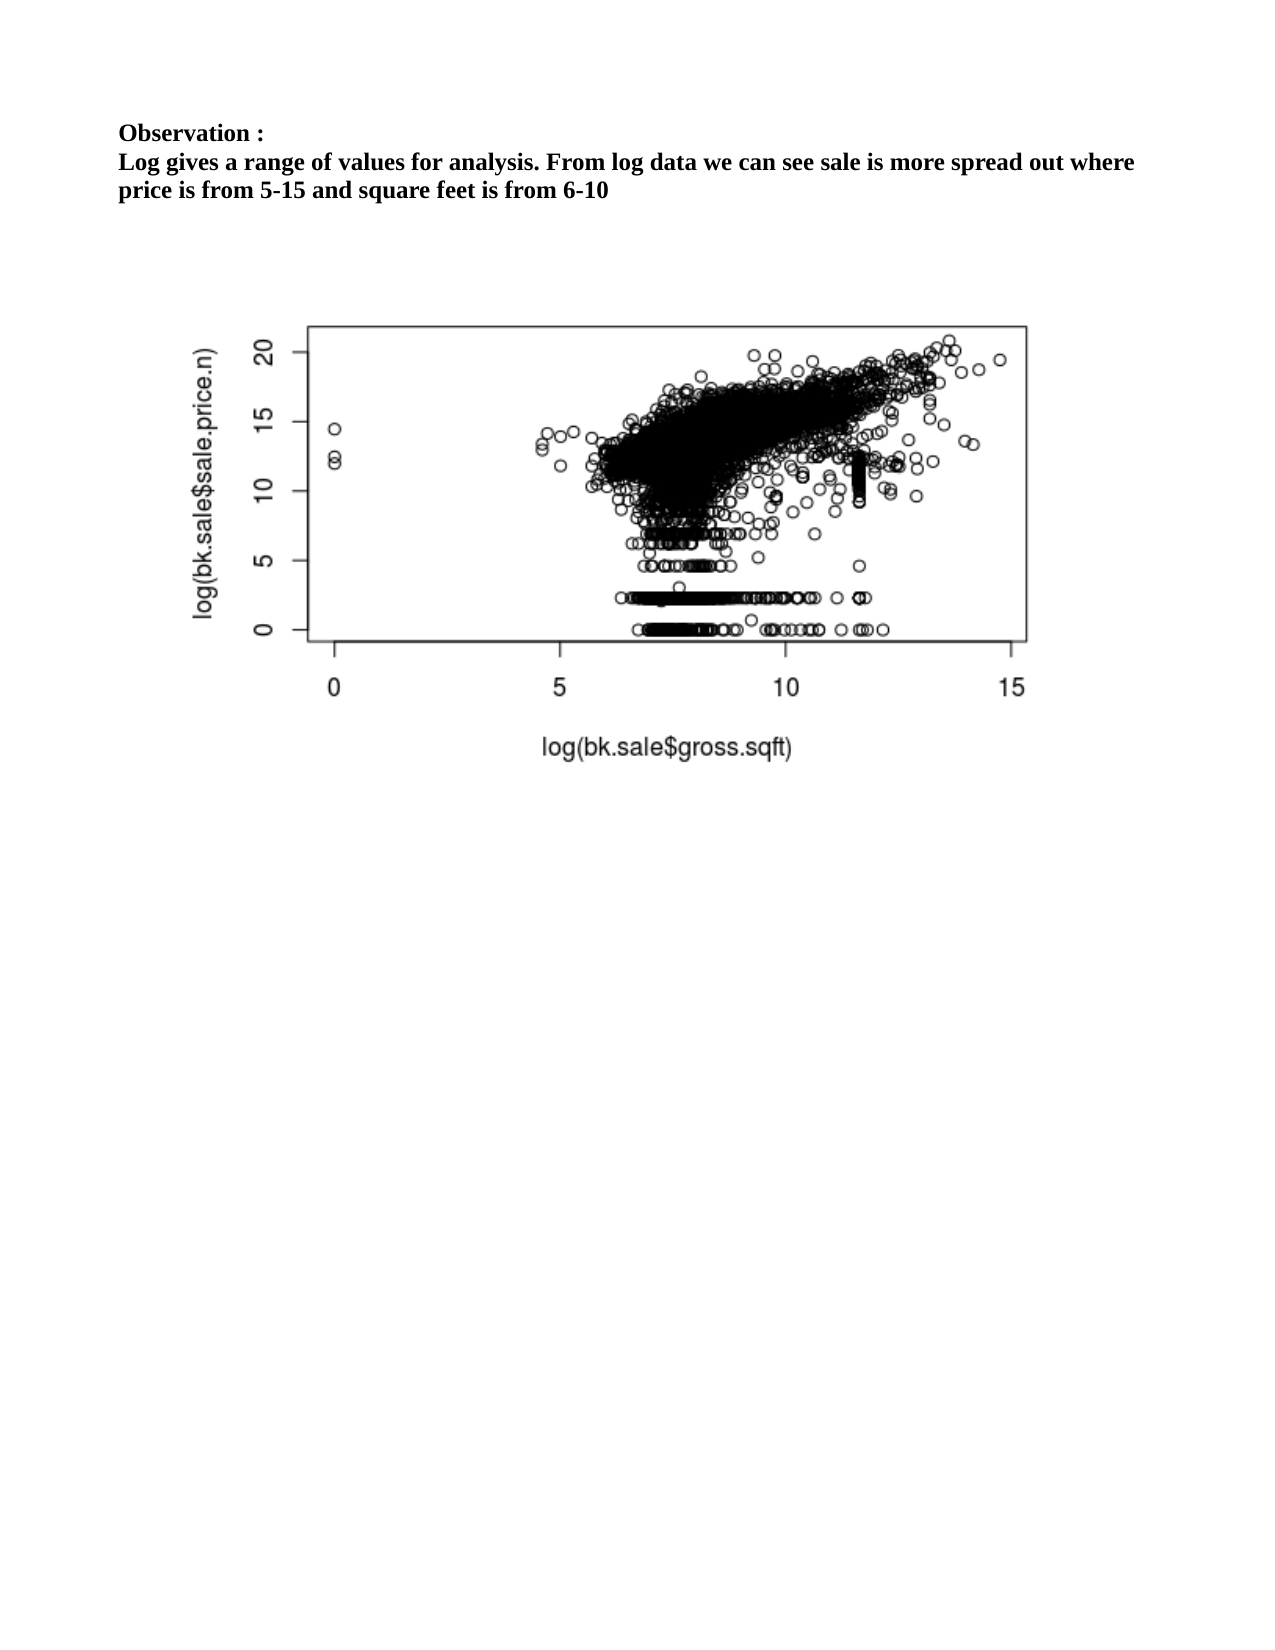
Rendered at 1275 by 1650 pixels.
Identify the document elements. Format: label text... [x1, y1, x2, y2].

text Log gives a range of values for analysis. From log data we can see sale is more spread out where price is from 5-15 and square feet is from 6-10 [118, 147, 1157, 204]
picture [186, 204, 1090, 795]
text Observation : [118, 118, 1157, 147]
